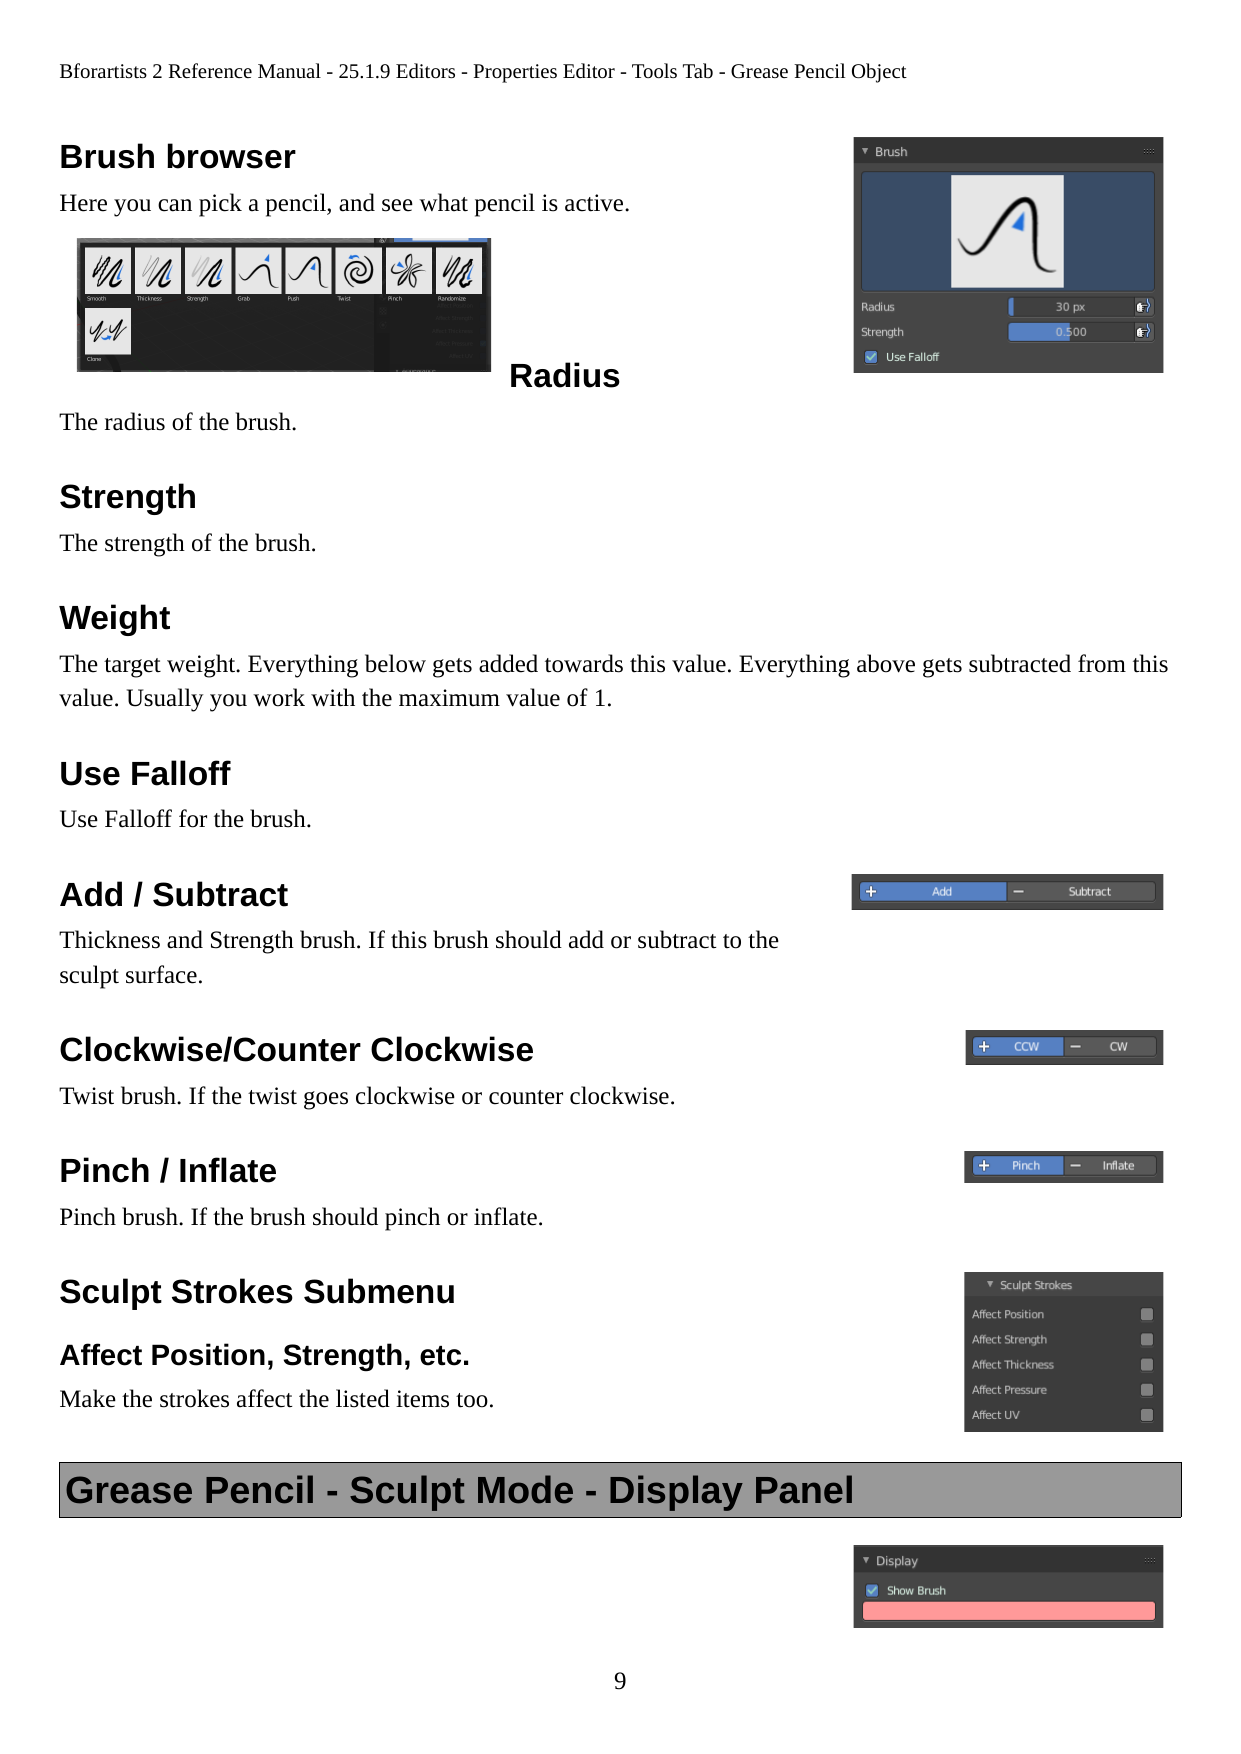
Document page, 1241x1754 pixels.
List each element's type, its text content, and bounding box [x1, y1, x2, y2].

subtitle [1164, 1272, 1181, 1311]
subtitle Add / Subtract [59, 874, 1181, 913]
subtitle Strength [59, 477, 1181, 516]
table_header Grease Pencil - Sculpt Mode - Display Panel [60, 1463, 1181, 1517]
subtitle Sculpt Strokes Submenu [59, 1272, 964, 1311]
picture [76, 238, 492, 372]
subtitle Radius [59, 356, 1181, 394]
text Make the strokes affect the listed items too. [59, 1384, 964, 1413]
picture [853, 1545, 1164, 1628]
picture [965, 1030, 1164, 1065]
picture [853, 137, 1164, 373]
subtitle Clockwise/Counter Clockwise [59, 1030, 1181, 1069]
subtitle Brush browser [59, 137, 853, 175]
text Pinch brush. If the brush should pinch or inflate. [59, 1202, 1181, 1231]
text The target weight. Everything below gets added towards this value. Everything above gets subtracted from this value. Usually you work with the maximum value of 1. [59, 649, 1181, 712]
subtitle Use Falloff [59, 753, 1181, 792]
text Here you can pick a pencil, and see what pencil is active. [59, 188, 853, 217]
text The strength of the brush. [59, 528, 1181, 557]
picture [851, 874, 1164, 910]
subtitle Weight [59, 598, 1181, 637]
text Thickness and Strength brush. If this brush should add or subtract to the sculpt surface. [59, 926, 1181, 989]
text Use Falloff for the brush. [59, 804, 1181, 833]
subtitle [1164, 137, 1181, 175]
picture [964, 1151, 1164, 1183]
picture [964, 1272, 1164, 1432]
text The radius of the brush. [59, 407, 1181, 436]
text Twist brush. If the twist goes clockwise or counter clockwise. [59, 1081, 1181, 1110]
subtitle Affect Position, Strength, etc. [59, 1338, 964, 1372]
subtitle Pinch / Inflate [59, 1151, 1181, 1190]
